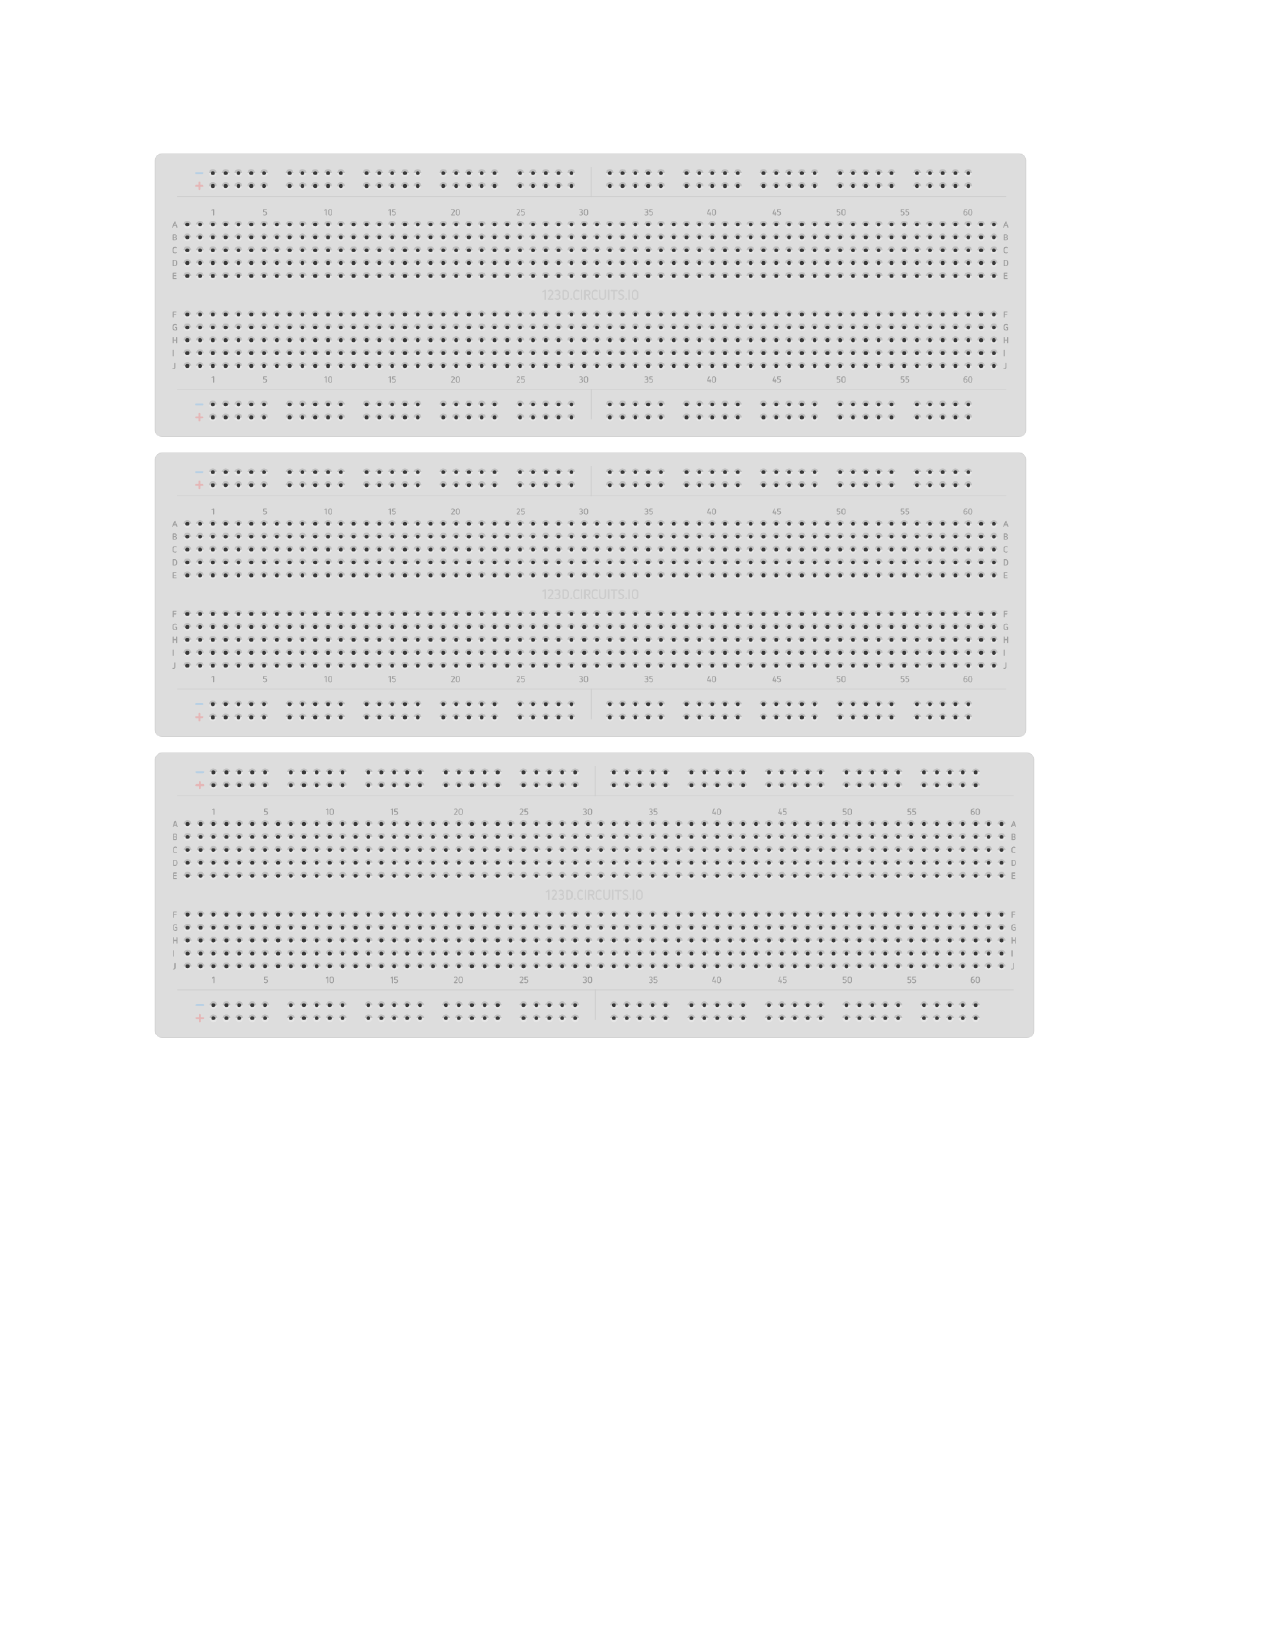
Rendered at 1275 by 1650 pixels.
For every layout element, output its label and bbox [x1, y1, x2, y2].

picture [150, 748, 1043, 1046]
picture [150, 150, 1036, 445]
picture [150, 448, 1036, 745]
